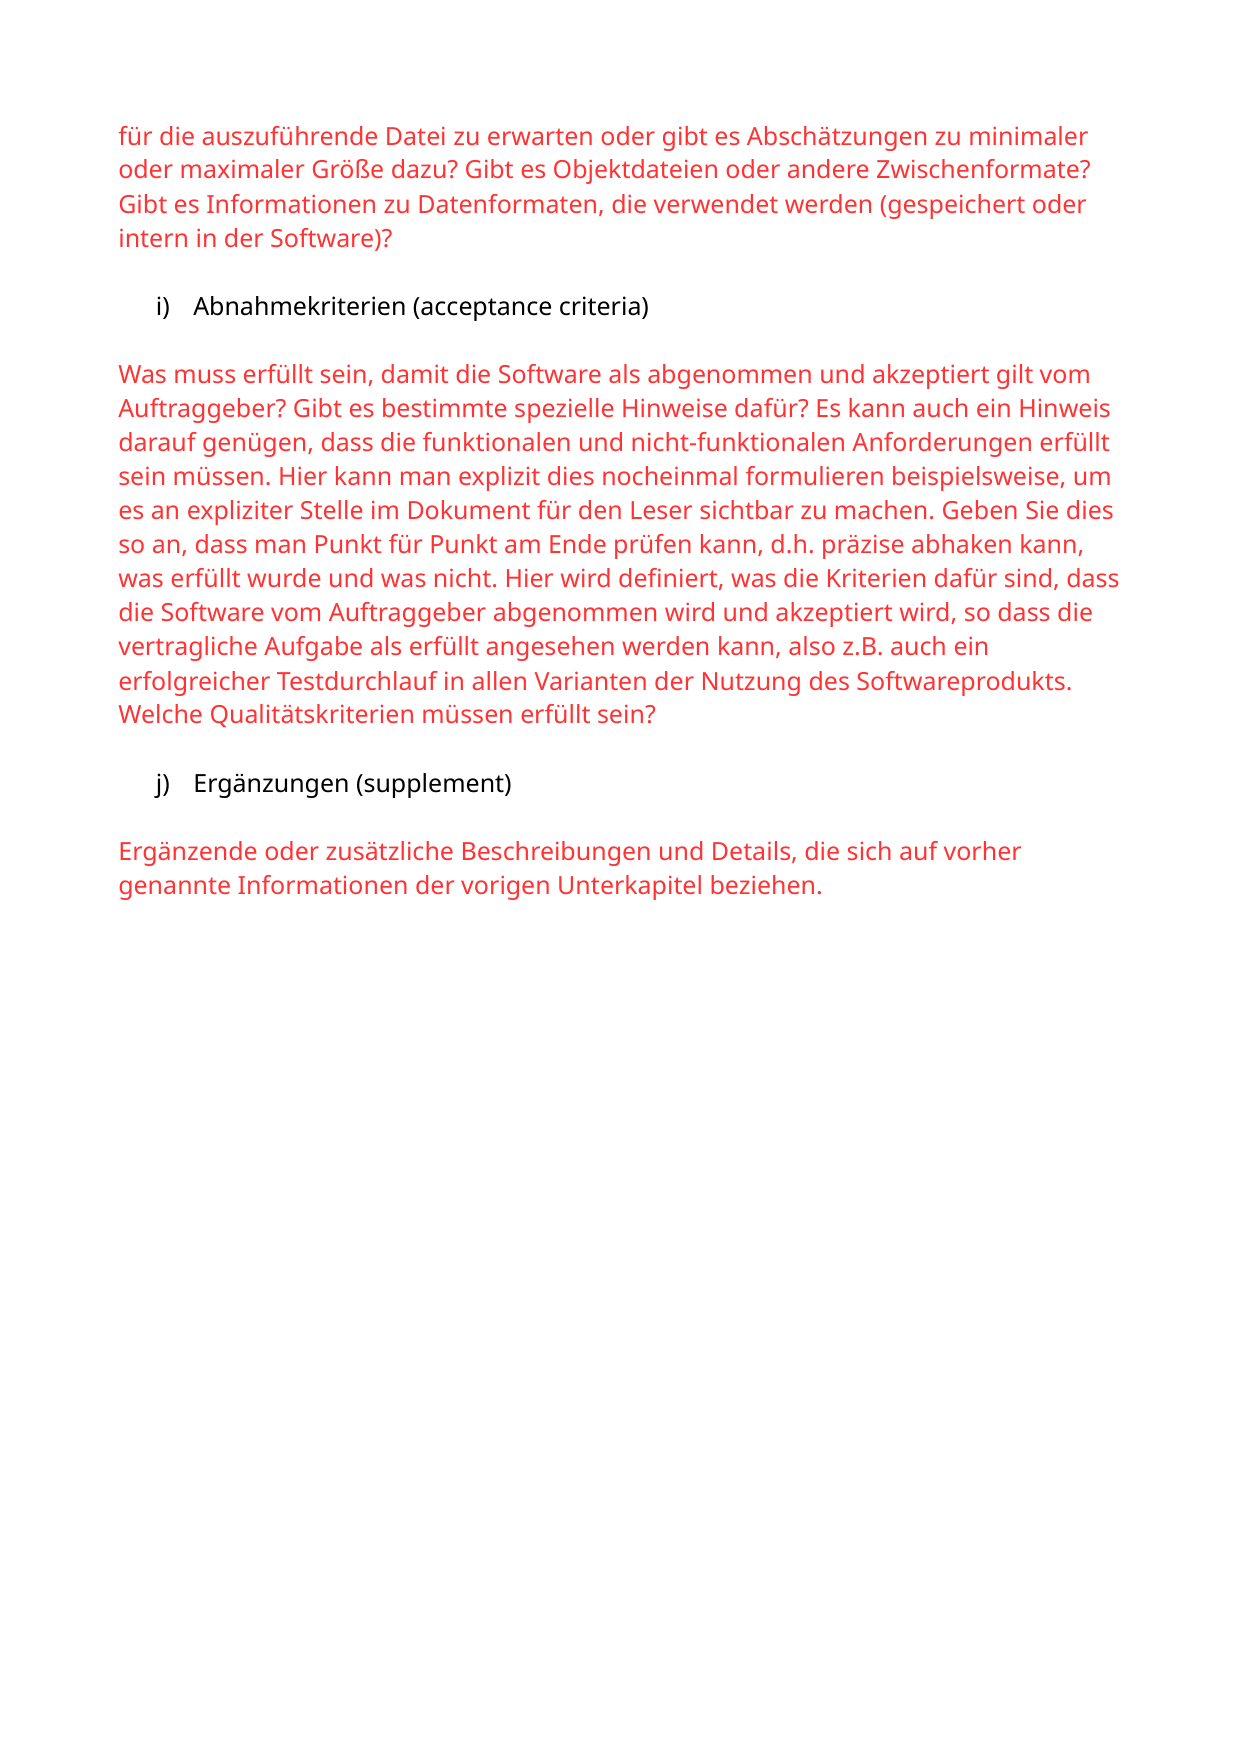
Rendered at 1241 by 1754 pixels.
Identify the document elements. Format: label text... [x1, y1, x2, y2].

list Ergänzungen (supplement) [156, 765, 1122, 799]
text für die auszuführende Datei zu erwarten oder gibt es Abschätzungen zu minimaler oder maximaler Größe dazu? Gibt es Objektdateien oder andere Zwischenformate? Gibt es Informationen zu Datenformaten, die verwendet werden (gespeichert oder intern in der Software)? [118, 118, 1122, 254]
list Abnahmekriterien (acceptance criteria) [156, 288, 1122, 322]
text Was muss erfüllt sein, damit die Software als abgenommen und akzeptiert gilt vom Auftraggeber? Gibt es bestimmte spezielle Hinweise dafür? Es kann auch ein Hinweis darauf genügen, dass die funktionalen und nicht-funktionalen Anforderungen erfüllt sein müssen. Hier kann man explizit dies nocheinmal formulieren beispielsweise, um es an expliziter Stelle im Dokument für den Leser sichtbar zu machen. Geben Sie dies so an, dass man Punkt für Punkt am Ende prüfen kann, d.h. präzise abhaken kann, was erfüllt wurde und was nicht. Hier wird definiert, was die Kriterien dafür sind, dass die Software vom Auftraggeber abgenommen wird und akzeptiert wird, so dass die vertragliche Aufgabe als erfüllt angesehen werden kann, also z.B. auch ein erfolgreicher Testdurchlauf in allen Varianten der Nutzung des Softwareprodukts. Welche Qualitätskriterien müssen erfüllt sein? [118, 357, 1122, 731]
text Ergänzende oder zusätzliche Beschreibungen und Details, die sich auf vorher genannte Informationen der vorigen Unterkapitel beziehen. [118, 833, 1122, 902]
